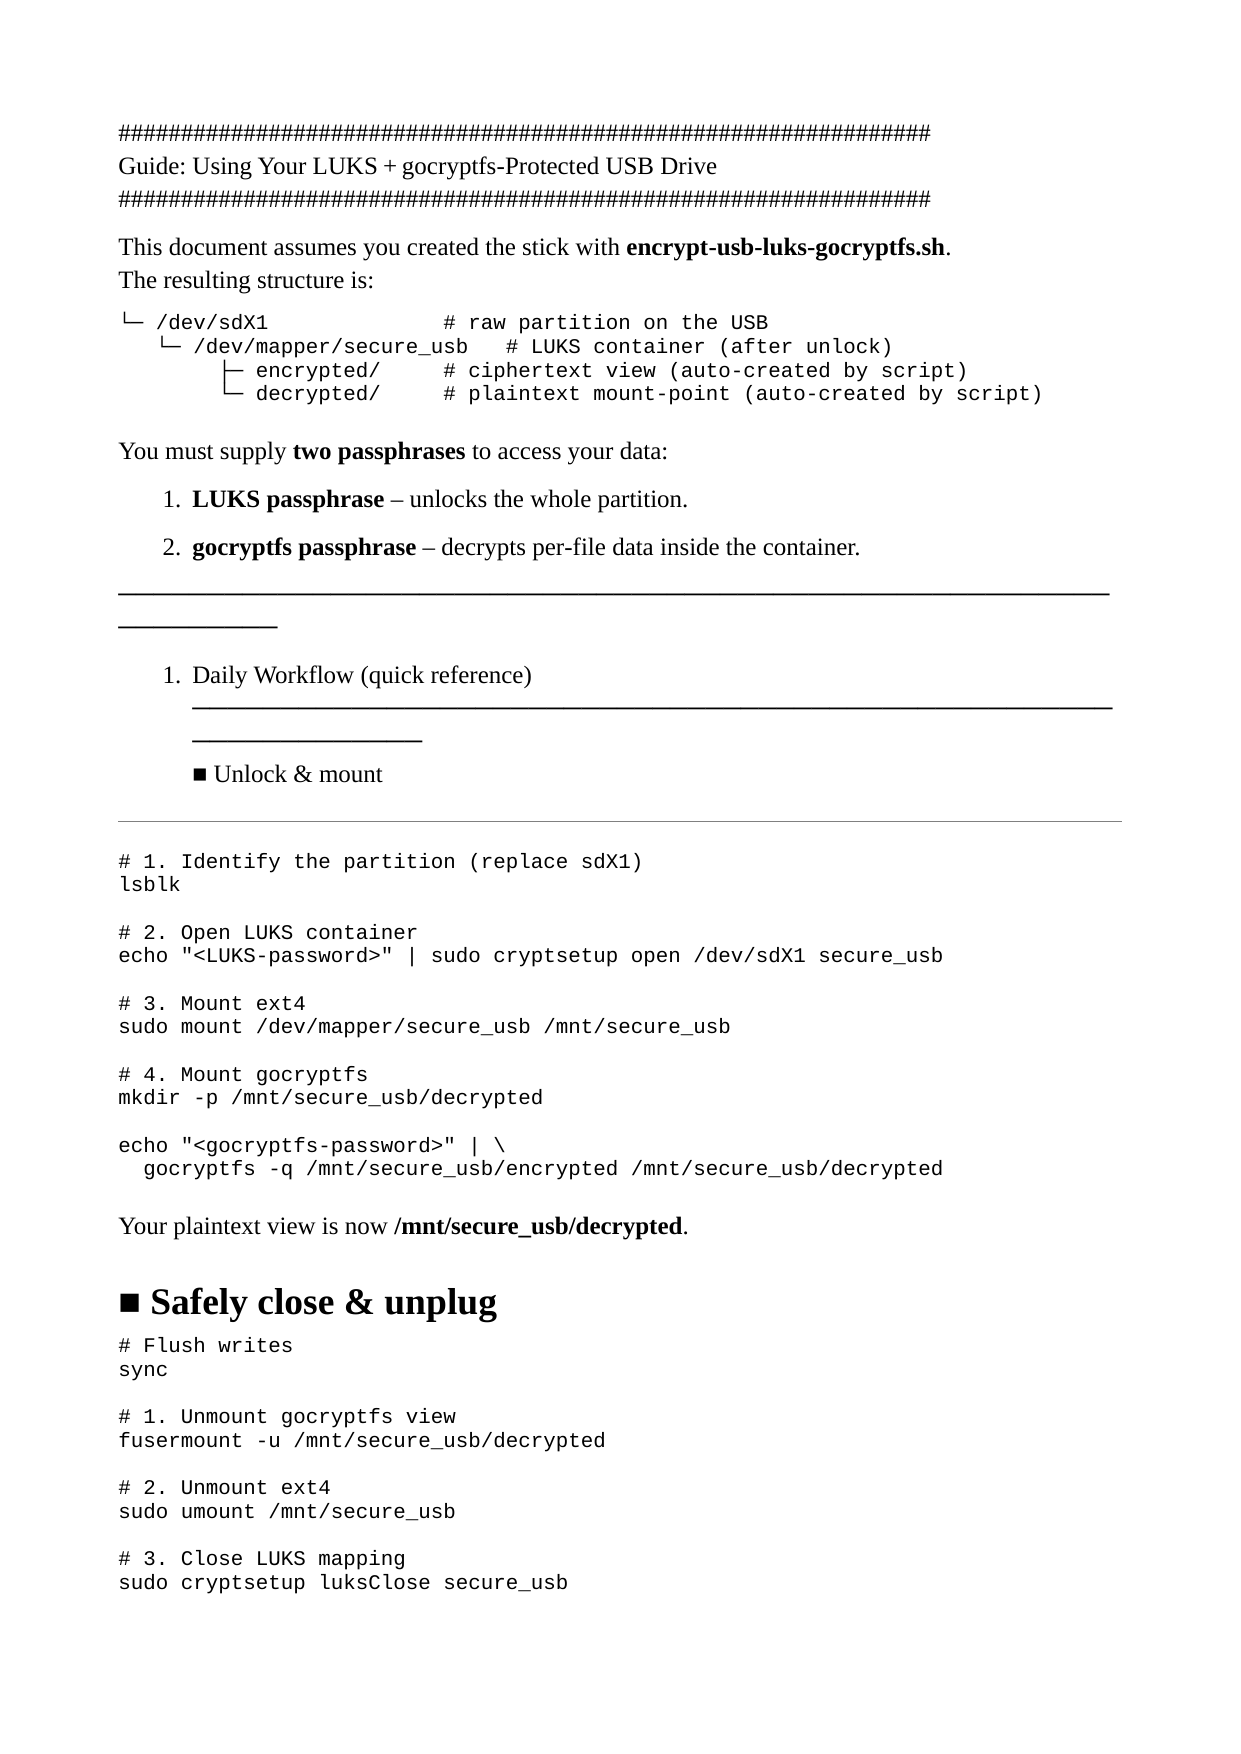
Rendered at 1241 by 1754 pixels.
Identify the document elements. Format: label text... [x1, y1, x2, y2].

text # 4. Mount gocryptfs [118, 1064, 1122, 1087]
text echo "<gocryptfs‑password>" | \ [118, 1134, 1122, 1158]
text ################################################################# Guide: Using Your LUKS + gocryptfs‑Protected USB Drive ################################################################# [118, 118, 1122, 213]
text You must supply two passphrases to access your data: [118, 436, 1122, 465]
text ├─ encrypted/ # ciphertext view (auto‑created by script) [225, 360, 1122, 383]
text sudo umount /mnt/secure_usb [118, 1501, 1122, 1524]
text mkdir -p /mnt/secure_usb/decrypted [118, 1087, 1122, 1111]
text gocryptfs -q /mnt/secure_usb/encrypted /mnt/secure_usb/decrypted [118, 1158, 1122, 1182]
text ───────────────────────────────────────────────────────────────── [118, 579, 1122, 641]
text This document assumes you created the stick with encrypt‑usb‑luks‑gocryptfs.sh. The resulting structure is: [118, 232, 1122, 293]
text Your plaintext view is now /mnt/secure_usb/decrypted. [118, 1211, 1122, 1240]
text fusermount -u /mnt/secure_usb/decrypted [118, 1430, 1122, 1454]
text ├─ encrypted/ # ciphertext view (auto‑created by script) [118, 360, 224, 383]
text # 1. Identify the partition (replace sdX1) [118, 851, 1122, 874]
subtitle ■ Safely close & unplug [118, 1280, 1122, 1323]
text # 1. Unmount gocryptfs view [118, 1406, 1122, 1430]
text └─ decrypted/ # plaintext mount‑point (auto‑created by script) [118, 383, 1122, 407]
text # 2. Open LUKS container [118, 922, 1122, 945]
text # 2. Unmount ext4 [118, 1477, 1122, 1501]
text lsblk [118, 874, 1122, 898]
text └─ /dev/mapper/secure_usb # LUKS container (after unlock) [118, 336, 1122, 360]
list gocryptfs passphrase – decrypts per‑file data inside the container. [162, 532, 1122, 560]
text echo "<LUKS‑password>" | sudo cryptsetup open /dev/sdX1 secure_usb [118, 945, 1122, 969]
text sync [118, 1359, 1122, 1383]
list LUKS passphrase – unlocks the whole partition. [162, 484, 1122, 513]
text └─ /dev/sdX1 # raw partition on the USB [118, 312, 1122, 336]
text sudo cryptsetup luksClose secure_usb [118, 1572, 1122, 1596]
text # 3. Mount ext4 [118, 993, 1122, 1016]
text # Flush writes [118, 1335, 1122, 1359]
text sudo mount /dev/mapper/secure_usb /mnt/secure_usb [118, 1016, 1122, 1040]
list Daily Workflow (quick reference) ───────────────────────────────────────────────────────────────── ■ Unlock & mount [162, 660, 1122, 788]
text # 3. Close LUKS mapping [118, 1548, 1122, 1572]
